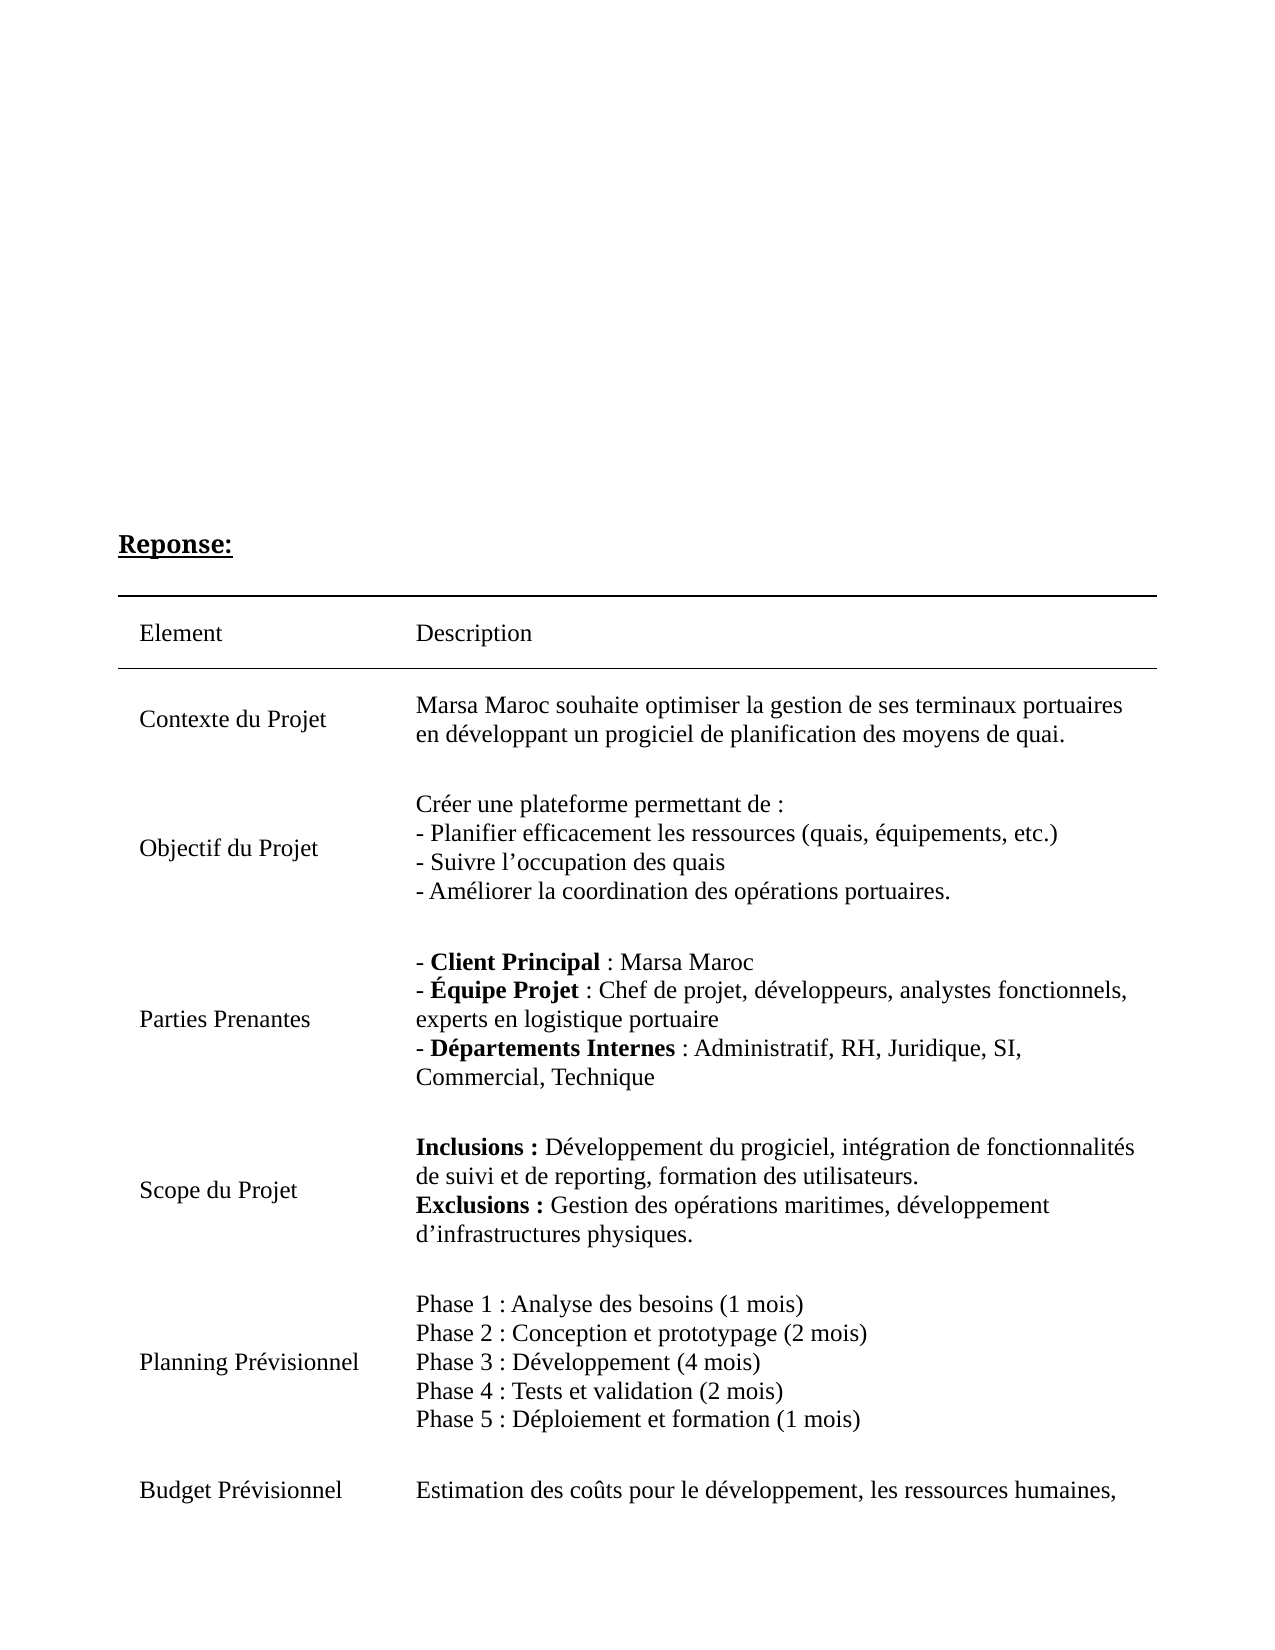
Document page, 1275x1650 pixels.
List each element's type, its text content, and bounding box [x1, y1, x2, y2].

table_cell Scope du Projet [118, 1111, 394, 1268]
table_cell Parties Prenantes [118, 926, 394, 1111]
table_cell Phase 1 : Analyse des besoins (1 mois) Phase 2 : Conception et prototypage (2 mois) Phase 3 : Développement (4 mois) Phase 4 : Tests et validation (2 mois) Phase 5 : Déploiement et formation (1 mois) [395, 1269, 1157, 1454]
table_cell - Client Principal : Marsa Maroc - Équipe Projet : Chef de projet, développeurs, analystes fonctionnels, experts en logistique portuaire - Départements Internes : Administratif, RH, Juridique, SI, Commercial, Technique [395, 926, 1157, 1111]
table_header Element [118, 597, 394, 667]
table_cell Budget Prévisionnel [118, 1454, 394, 1525]
table_cell Planning Prévisionnel [118, 1269, 394, 1454]
table_cell Marsa Maroc souhaite optimiser la gestion de ses terminaux portuaires en développant un progiciel de planification des moyens de quai. [395, 669, 1157, 768]
table_cell Inclusions : Développement du progiciel, intégration de fonctionnalités de suivi et de reporting, formation des utilisateurs. Exclusions : Gestion des opérations maritimes, développement d’infrastructures physiques. [395, 1111, 1157, 1268]
table_cell Estimation des coûts pour le développement, les ressources humaines, [395, 1454, 1157, 1525]
table_cell Objectif du Projet [118, 769, 394, 926]
table_header Description [395, 597, 1157, 667]
table_cell Créer une plateforme permettant de : - Planifier efficacement les ressources (quais, équipements, etc.) - Suivre l’occupation des quais - Améliorer la coordination des opérations portuaires. [395, 769, 1157, 926]
table_cell Contexte du Projet [118, 669, 394, 768]
text Reponse: [118, 527, 1157, 561]
